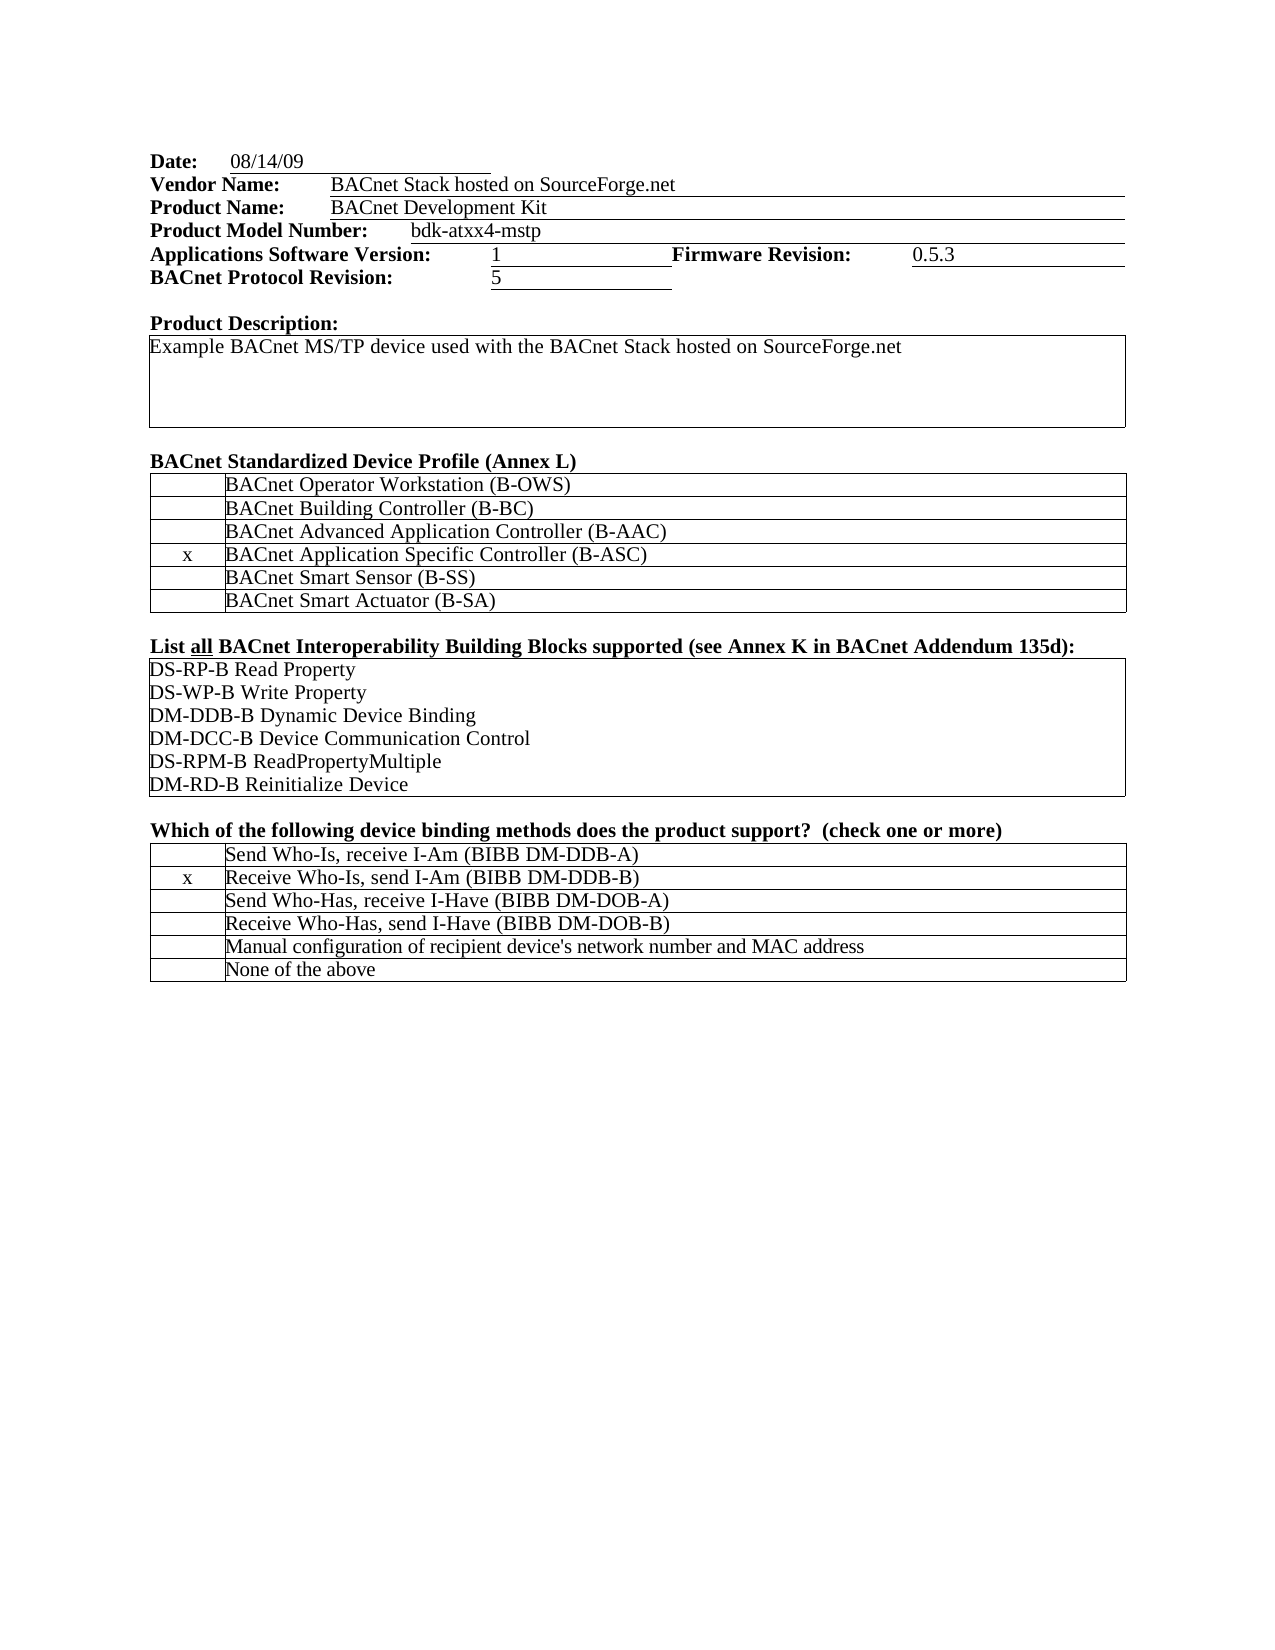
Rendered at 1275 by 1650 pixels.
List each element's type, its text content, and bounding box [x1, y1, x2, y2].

table_header [912, 150, 1125, 173]
table_cell BACnet Stack hosted on SourceForge.net [330, 173, 1125, 196]
table_cell 5 [491, 267, 672, 289]
text BACnet Standardized Device Profile (Annex L) [150, 450, 1125, 473]
table_cell 1 [491, 244, 672, 266]
table_cell Applications Software Version: [150, 243, 491, 266]
table_header Send Who-Is, receive I-Am (BIBB DM-DDB-A) [226, 844, 1126, 866]
table_header Date: [150, 150, 230, 173]
table_cell BACnet Development Kit [330, 197, 1125, 219]
table_cell [151, 959, 225, 981]
table_cell Send Who-Has, receive I-Have (BIBB DM-DOB-A) [226, 890, 1126, 912]
table_cell [151, 590, 225, 612]
table_header Example BACnet MS/TP device used with the BACnet Stack hosted on SourceForge.net [150, 336, 1125, 427]
table_cell [151, 567, 225, 589]
table_cell BACnet Smart Actuator (B-SA) [226, 590, 1126, 612]
table_cell Product Model Number: [150, 219, 411, 242]
table_cell Manual configuration of recipient device's network number and MAC address [226, 936, 1126, 958]
table_header [151, 844, 225, 866]
table_cell [151, 497, 225, 519]
table_cell Firmware Revision: [672, 244, 912, 266]
table_cell 0.5.3 [912, 244, 1125, 266]
table_header [491, 150, 672, 173]
table_header BACnet Operator Workstation (B-OWS) [226, 474, 1126, 496]
table_header 08/14/09 [230, 150, 491, 173]
text List all BACnet Interoperability Building Blocks supported (see Annex K in BACnet Addendum 135d): [150, 635, 1125, 658]
table_cell [912, 267, 1125, 289]
table_cell x [151, 867, 225, 889]
table_cell [672, 266, 912, 289]
text Which of the following device binding methods does the product support? (check one or more) [150, 819, 1125, 842]
table_cell Receive Who-Is, send I-Am (BIBB DM-DDB-B) [226, 867, 1126, 889]
table_cell [151, 913, 225, 935]
table_cell BACnet Protocol Revision: [150, 266, 491, 289]
table_cell Receive Who-Has, send I-Have (BIBB DM-DOB-B) [226, 913, 1126, 935]
table_cell None of the above [226, 959, 1126, 981]
table_cell [151, 890, 225, 912]
table_cell [151, 936, 225, 958]
table_header DS-RP-B Read Property DS-WP-B Write Property DM-DDB-B Dynamic Device Binding DM-DCC-B Device Communication Control DS-RPM-B ReadPropertyMultiple DM-RD-B Reinitialize Device [150, 659, 1125, 796]
table_header [672, 150, 912, 173]
table_cell Product Name: [150, 196, 330, 219]
text Product Description: [150, 312, 1125, 335]
table_cell BACnet Application Specific Controller (B-ASC) [226, 544, 1126, 566]
table_cell BACnet Advanced Application Controller (B-AAC) [226, 520, 1126, 542]
table_cell BACnet Building Controller (B-BC) [226, 497, 1126, 519]
table_cell x [151, 544, 225, 566]
table_cell [151, 520, 225, 542]
table_cell bdk-atxx4-mstp [411, 220, 1125, 242]
table_header [151, 474, 225, 496]
table_cell BACnet Smart Sensor (B-SS) [226, 567, 1126, 589]
table_cell Vendor Name: [150, 173, 330, 196]
